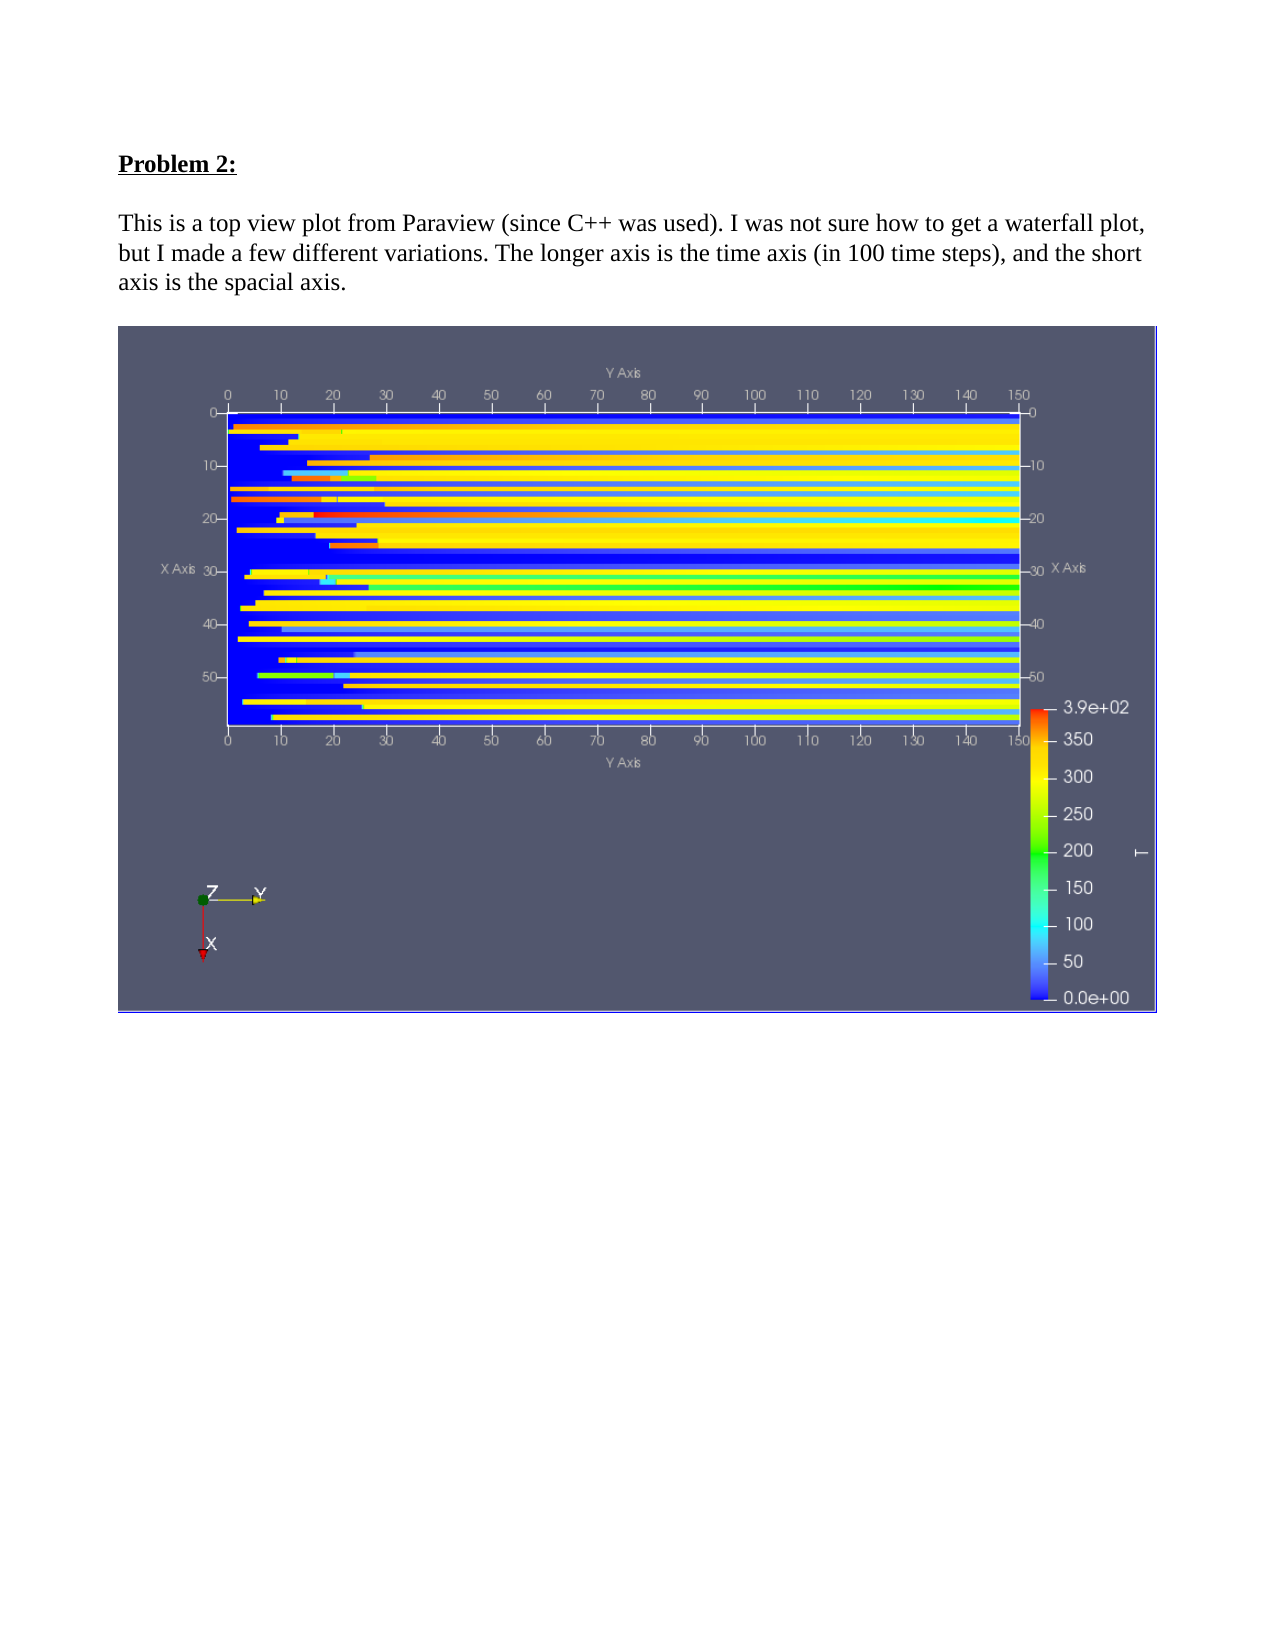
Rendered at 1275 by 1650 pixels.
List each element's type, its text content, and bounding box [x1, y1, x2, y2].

picture [118, 326, 1157, 1013]
text Problem 2: [118, 148, 1157, 177]
text This is a top view plot from Paraview (since C++ was used). I was not sure how to get a waterfall plot, but I made a few different variations. The longer axis is the time axis (in 100 time steps), and the short axis is the spacial axis. [118, 207, 1157, 296]
